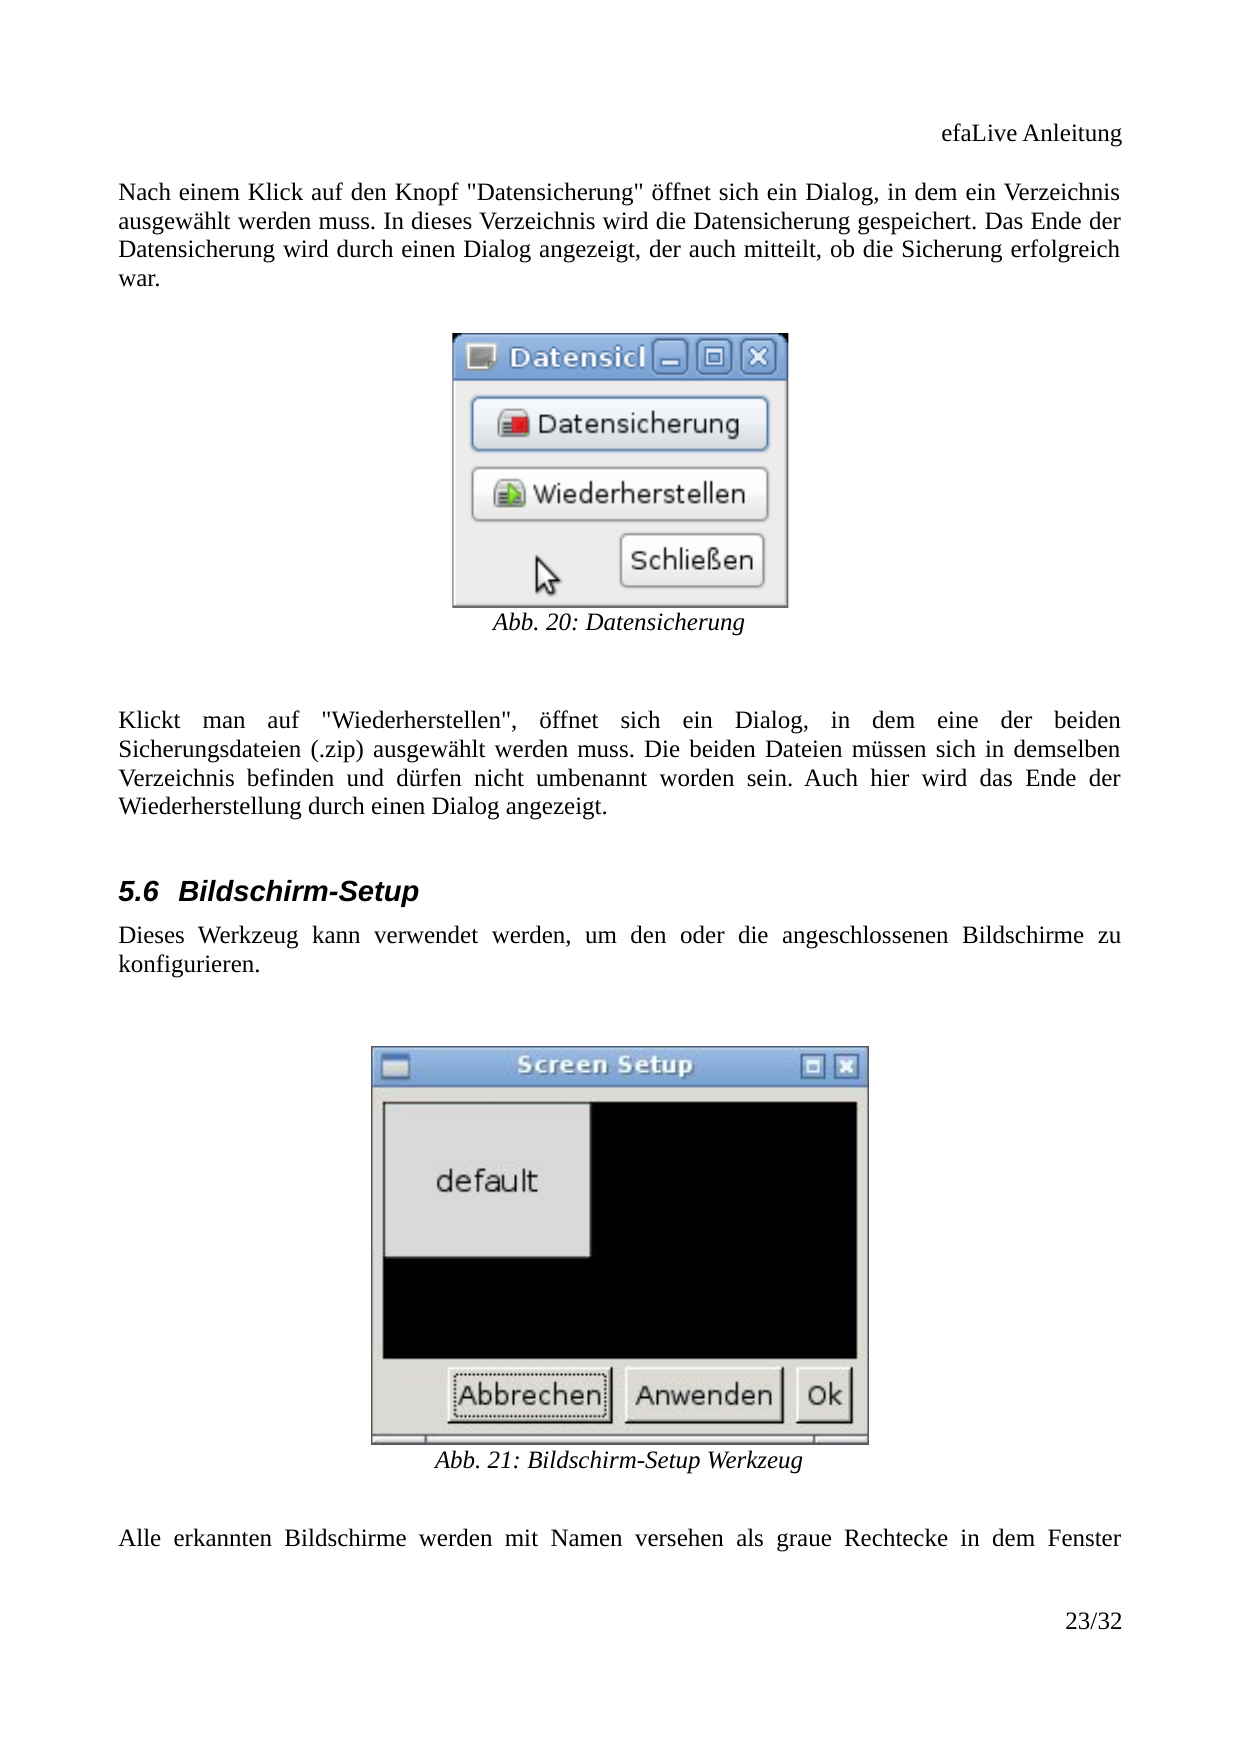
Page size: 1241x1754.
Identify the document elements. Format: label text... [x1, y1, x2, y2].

text Dieses Werkzeug kann verwendet werden, um den oder die angeschlossenen Bildschirme zu konfigurieren. [118, 920, 1122, 977]
text Klickt man auf "Wiederherstellen", öffnet sich ein Dialog, in dem eine der beiden Sicherungsdateien (.zip) ausgewählt werden muss. Die beiden Dateien müssen sich in demselben Verzeichnis befinden und dürfen nicht umbenannt worden sein. Auch hier wird das Ende der Wiederherstellung durch einen Dialog angezeigt. [118, 705, 1122, 820]
subtitle Bildschirm-Setup [118, 874, 1122, 907]
text Abb. 20: Datensicherung [452, 608, 788, 636]
text Abb. 21: Bildschirm-Setup Werkzeug [359, 1059, 881, 1473]
picture [452, 333, 789, 608]
picture [371, 1046, 869, 1445]
text Alle erkannten Bildschirme werden mit Namen versehen als graue Rechtecke in dem Fenster [118, 1523, 1122, 1552]
text Nach einem Klick auf den Knopf "Datensicherung" öffnet sich ein Dialog, in dem ein Verzeichnis ausgewählt werden muss. In dieses Verzeichnis wird die Datensicherung gespeichert. Das Ende der Datensicherung wird durch einen Dialog angezeigt, der auch mitteilt, ob die Sicherung erfolgreich war. [118, 177, 1122, 292]
